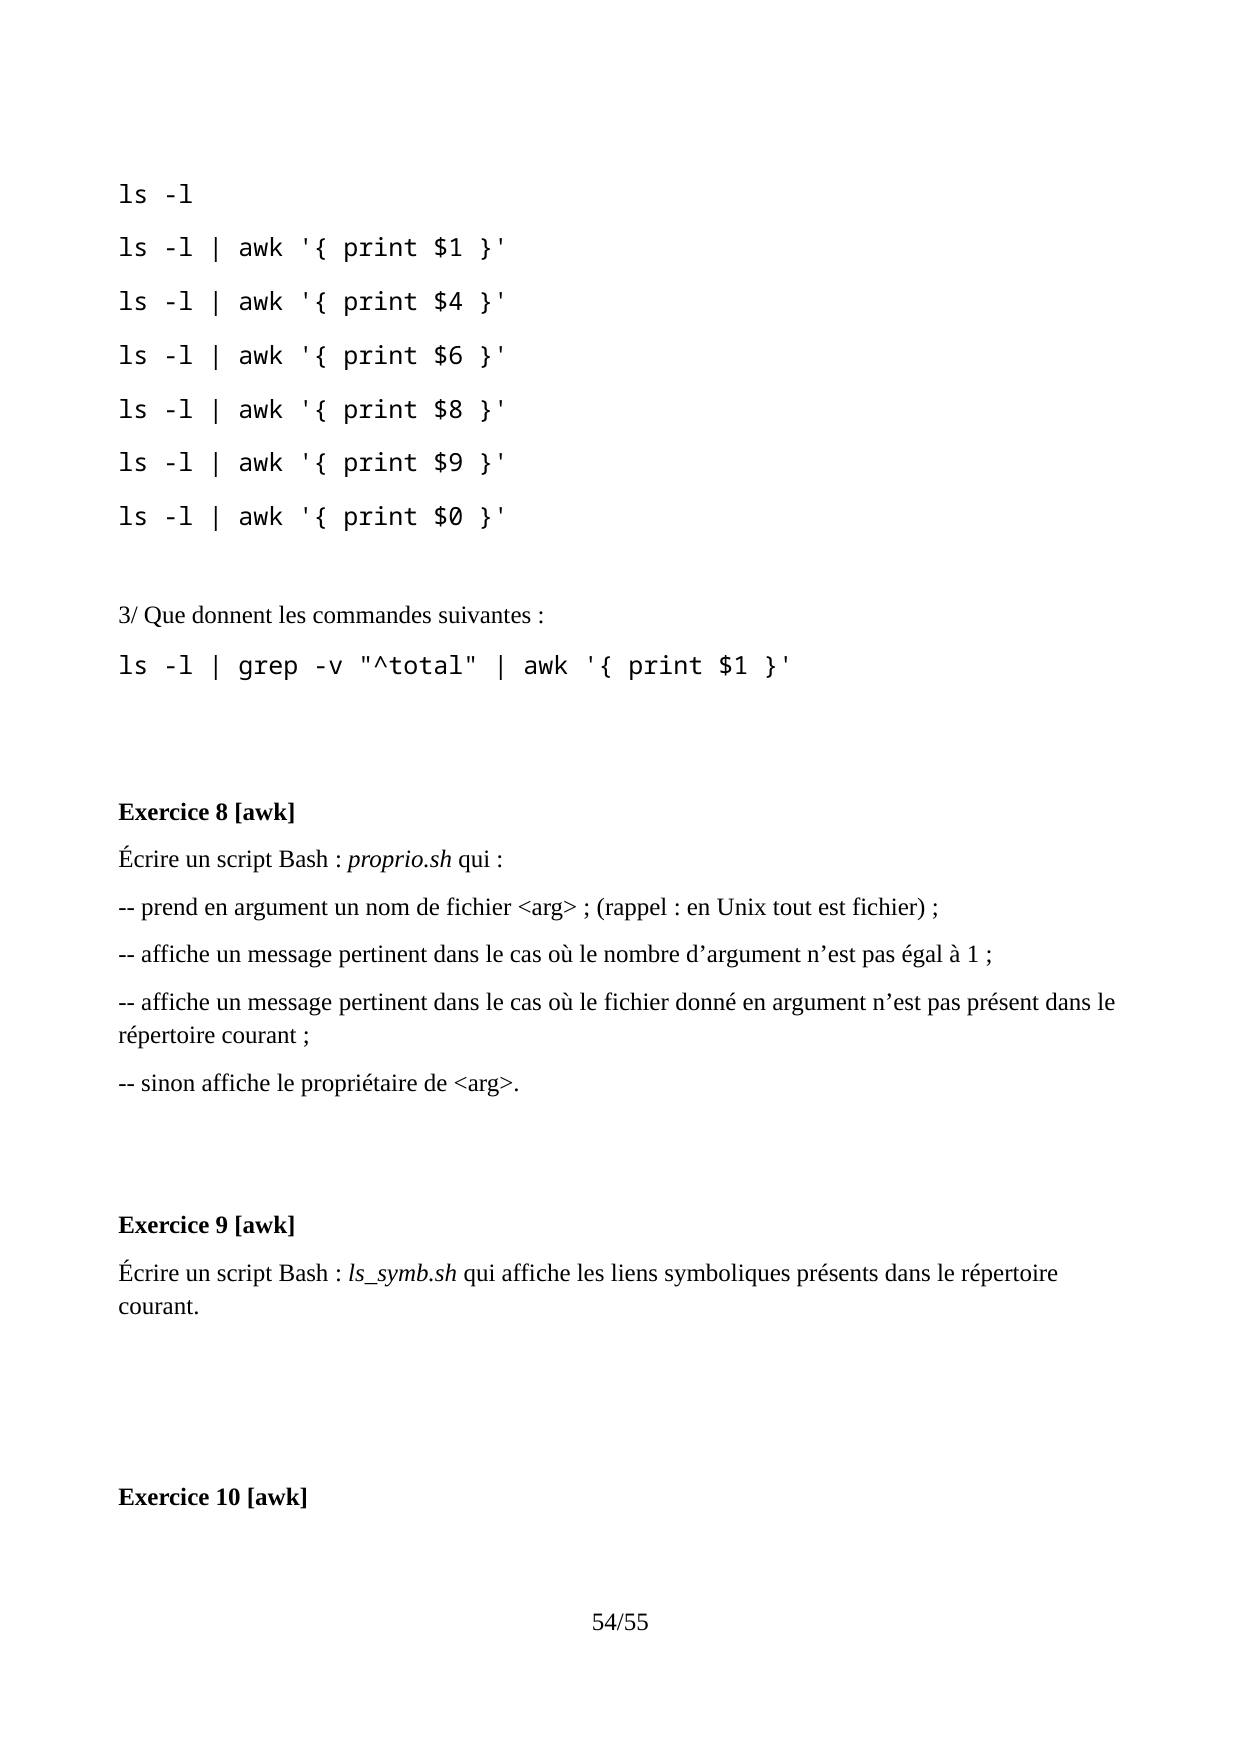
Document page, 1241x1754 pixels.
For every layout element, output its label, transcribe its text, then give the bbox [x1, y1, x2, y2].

text ls -l | awk '{ print $0 }' [118, 499, 1122, 533]
text Écrire un script Bash : ls_symb.sh qui affiche les liens symboliques présents dans le répertoire courant. [118, 1258, 1122, 1320]
text ls -l | awk '{ print $8 }' [118, 391, 1122, 425]
text ls -l | awk '{ print $6 }' [118, 338, 1122, 372]
text ls -l | awk '{ print $9 }' [118, 445, 1122, 479]
text ls -l | awk '{ print $1 }' [118, 230, 1122, 264]
text ls -l | awk '{ print $4 }' [118, 284, 1122, 318]
text Exercice 8 [awk] [118, 797, 1122, 826]
text Écrire un script Bash : proprio.sh qui : [118, 844, 1122, 873]
text -- prend en argument un nom de fichier <arg> ; (rappel : en Unix tout est fichier) ; [118, 892, 1122, 921]
text Exercice 10 [awk] [118, 1482, 1122, 1510]
text ls -l | grep -v "^total" | awk '{ print $1 }' [118, 648, 1122, 682]
text -- affiche un message pertinent dans le cas où le fichier donné en argument n’est pas présent dans le répertoire courant ; [118, 987, 1122, 1049]
text -- affiche un message pertinent dans le cas où le nombre d’argument n’est pas égal à 1 ; [118, 939, 1122, 968]
text ls -l [118, 176, 1122, 210]
text Exercice 9 [awk] [118, 1211, 1122, 1239]
text -- sinon affiche le propriétaire de <arg>. [118, 1068, 1122, 1097]
text 3/ Que donnent les commandes suivantes : [118, 600, 1122, 629]
